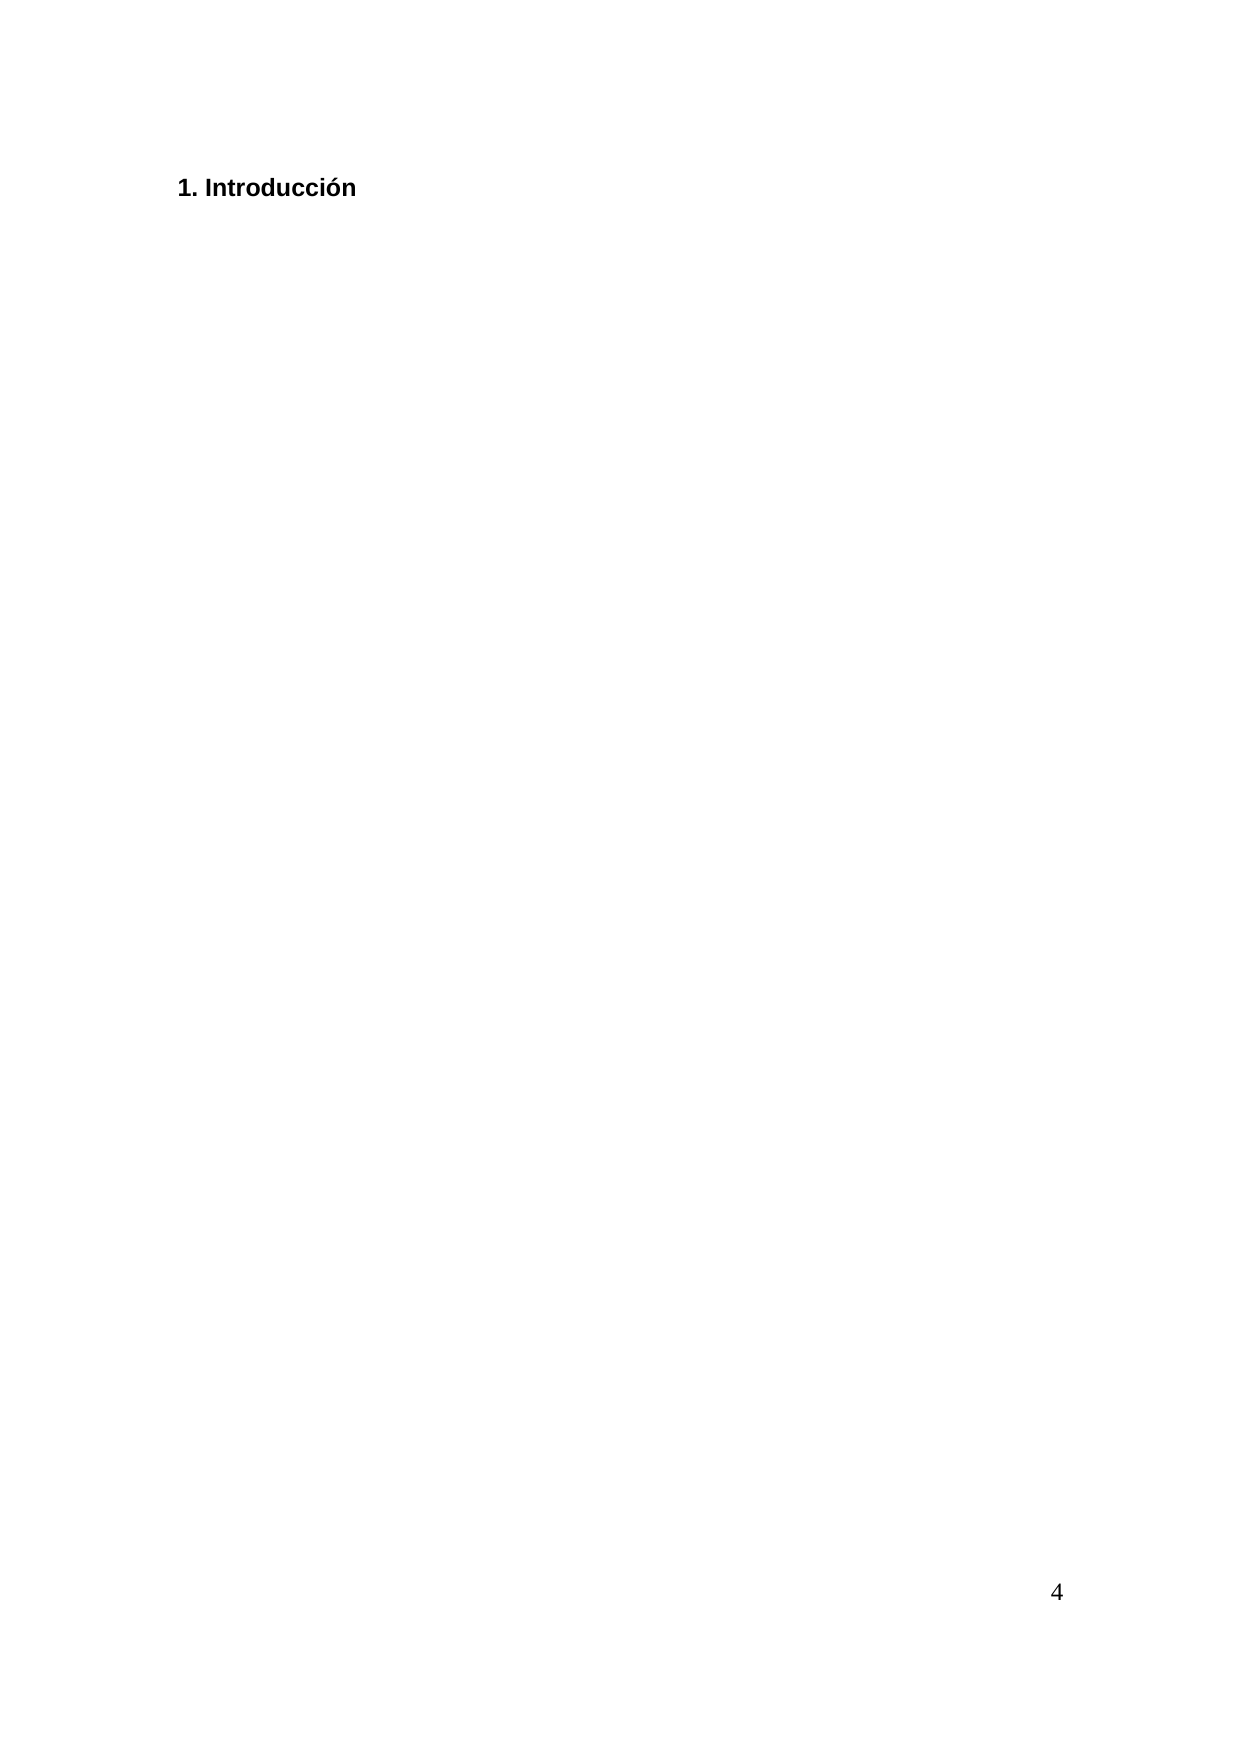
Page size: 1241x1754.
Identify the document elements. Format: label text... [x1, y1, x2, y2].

subtitle 1. Introducción [177, 173, 1063, 201]
